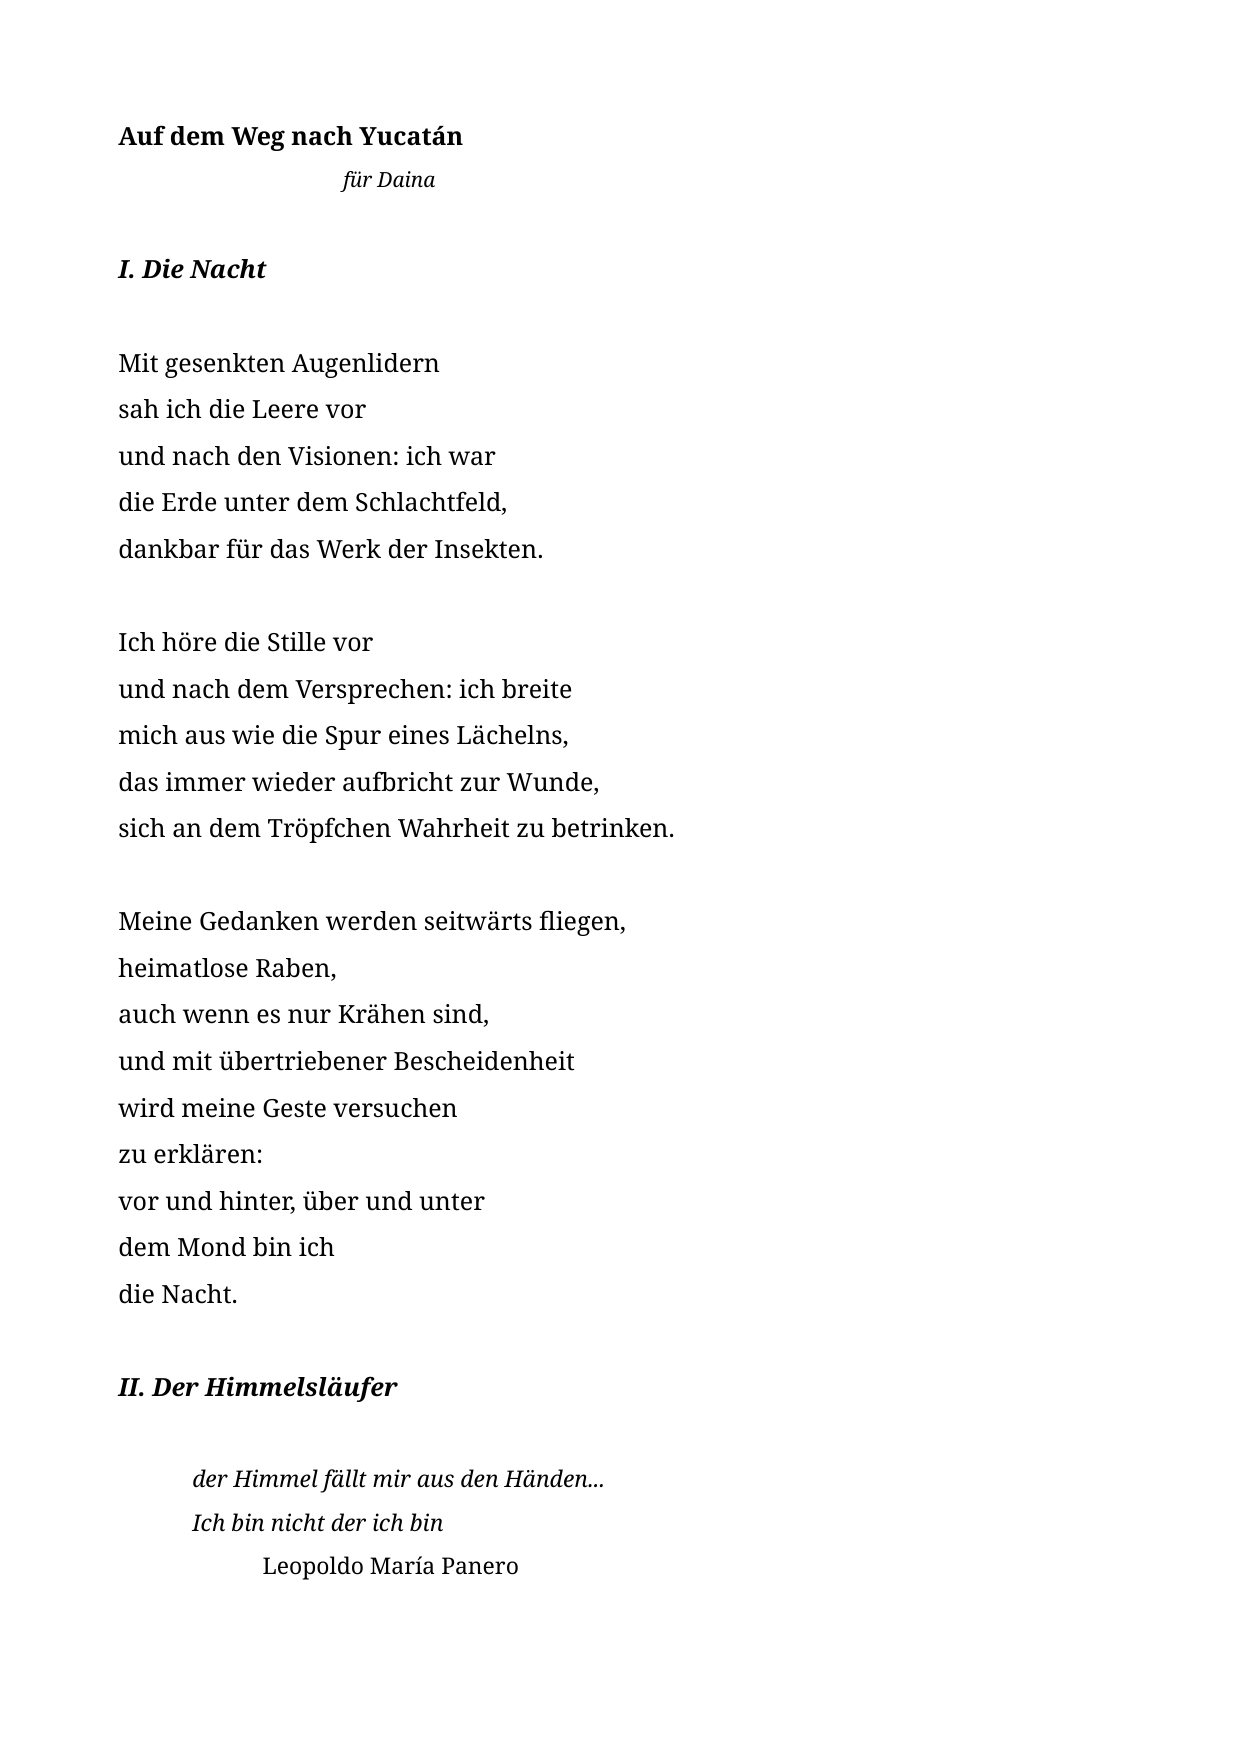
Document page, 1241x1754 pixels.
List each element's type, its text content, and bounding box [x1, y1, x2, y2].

text sich an dem Tröpfchen Wahrheit zu betrinken. [118, 811, 1122, 845]
text Mit gesenkten Augenlidern [118, 345, 1122, 379]
text die Nacht. [118, 1277, 1122, 1311]
text vor und hinter, über und unter [118, 1183, 1122, 1217]
text Ich bin nicht der ich bin [118, 1507, 1122, 1538]
text II. Der Himmelsläufer [118, 1370, 1122, 1404]
text der Himmel fällt mir aus den Händen... [118, 1463, 1122, 1494]
text dem Mond bin ich [118, 1230, 1122, 1264]
text Ich höre die Stille vor [118, 625, 1122, 659]
text sah ich die Leere vor [118, 392, 1122, 426]
text und mit übertriebener Bescheidenheit [118, 1044, 1122, 1078]
text das immer wieder aufbricht zur Wunde, [118, 764, 1122, 798]
text die Erde unter dem Schlachtfeld, [118, 485, 1122, 519]
text zu erklären: [118, 1137, 1122, 1171]
text Auf dem Weg nach Yucatán [118, 118, 1122, 152]
text Leopoldo María Panero [118, 1550, 1122, 1582]
text und nach dem Versprechen: ich breite [118, 671, 1122, 705]
text und nach den Visionen: ich war [118, 438, 1122, 472]
text für Daina [343, 165, 1122, 193]
text dankbar für das Werk der Insekten. [118, 532, 1122, 566]
text Meine Gedanken werden seitwärts fliegen, [118, 904, 1122, 938]
text I. Die Nacht [118, 252, 1122, 286]
text auch wenn es nur Krähen sind, [118, 997, 1122, 1031]
text mich aus wie die Spur eines Lächelns, [118, 718, 1122, 752]
text heimatlose Raben, [118, 951, 1122, 985]
text wird meine Geste versuchen [118, 1090, 1122, 1124]
